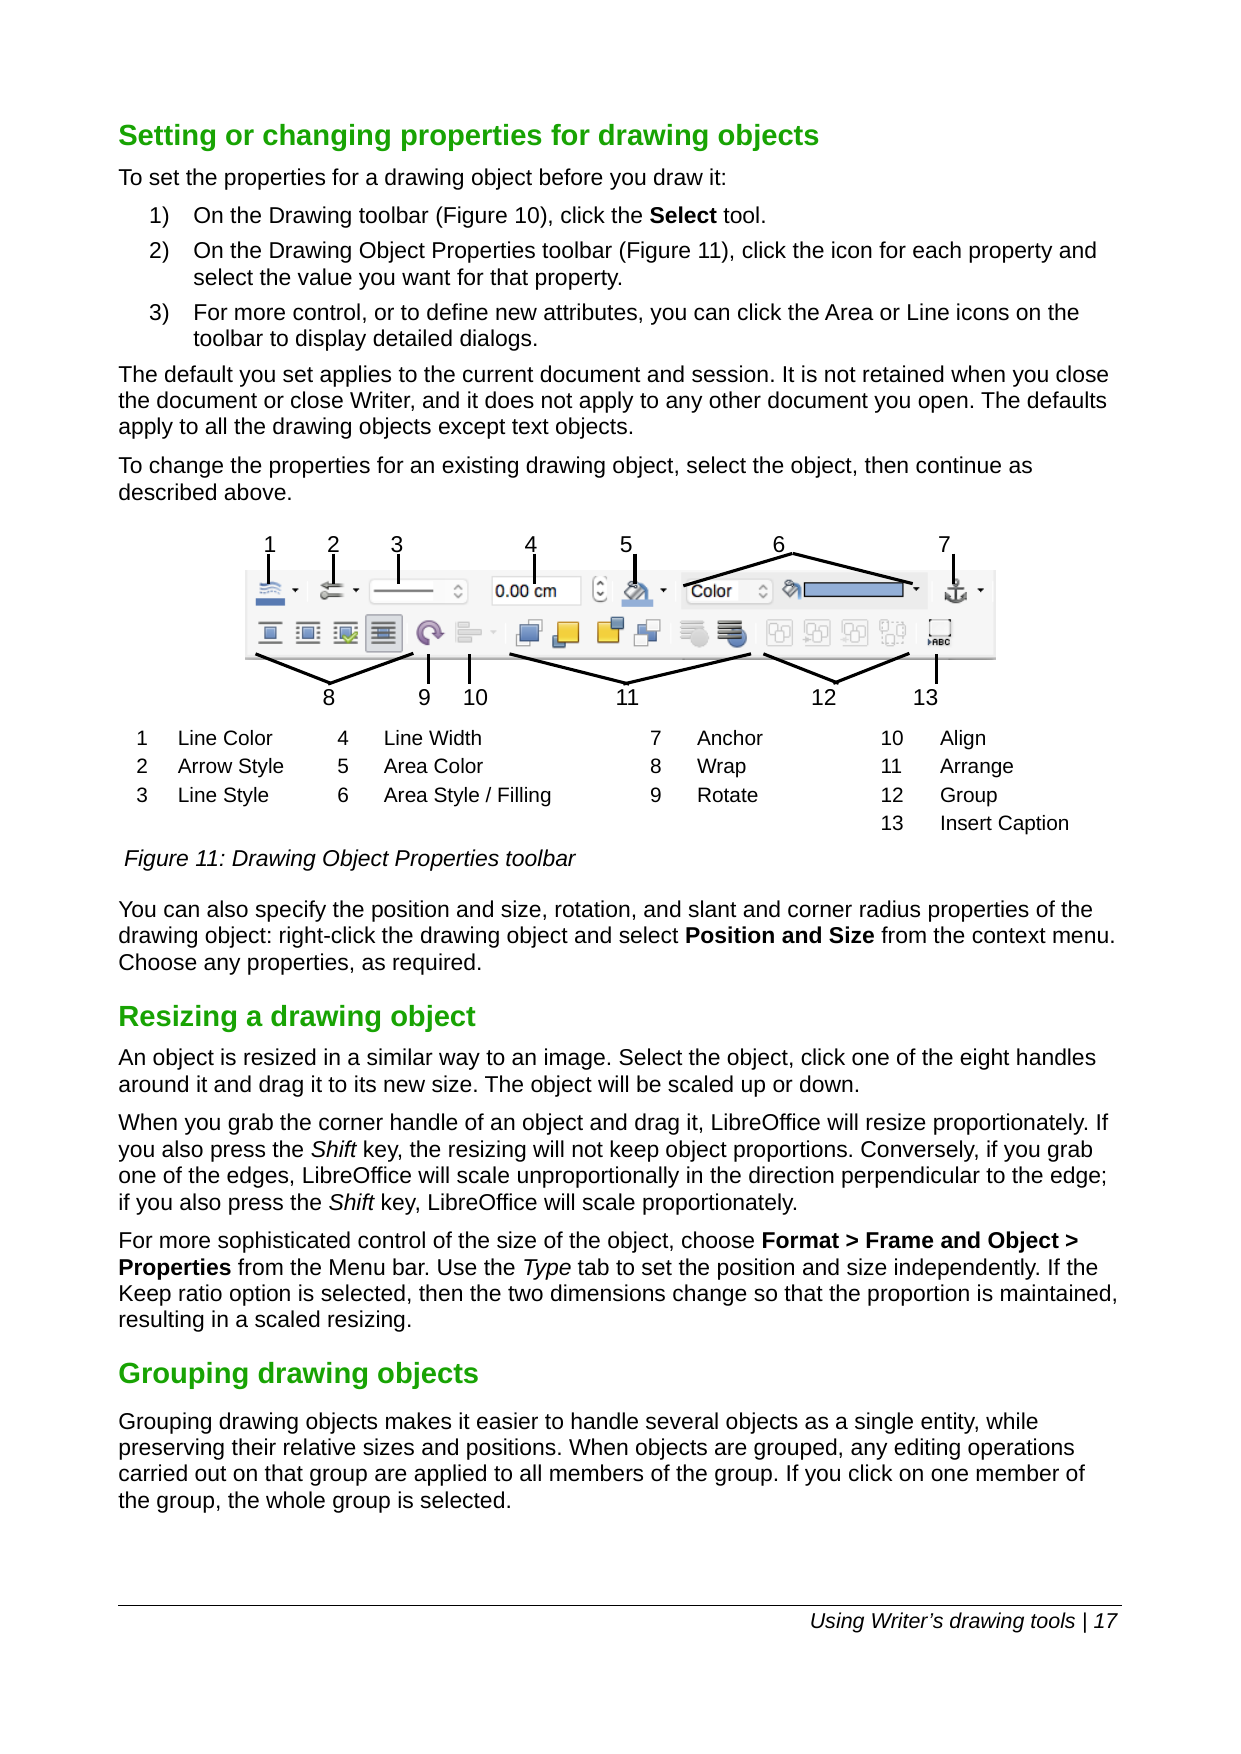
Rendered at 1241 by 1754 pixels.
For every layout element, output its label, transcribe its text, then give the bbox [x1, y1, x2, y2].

table_cell [118, 811, 160, 839]
text An object is resized in a similar way to an image. Select the object, click one of the eight handles around it and drag it to its new size. The object will be scaled up or down. [118, 1044, 1122, 1097]
table_cell 1 [118, 726, 160, 754]
table_cell 5 [319, 754, 366, 783]
table_cell Figure 11: Drawing Object Properties toolbar [118, 840, 1123, 877]
table_cell 12 [863, 783, 922, 811]
text To change the properties for an existing drawing object, select the object, then continue as described above. [118, 452, 1122, 505]
table_cell Area Color [366, 754, 632, 783]
table_cell 2 [118, 754, 160, 783]
table_cell 9 [632, 783, 679, 811]
text For more sophisticated control of the size of the object, choose Format > Frame and Object > Properties from the Menu bar. Use the Type tab to set the position and size independently. If the Keep ratio option is selected, then the two dimensions change so that the proportion is maintained, resulting in a scaled resizing. [118, 1227, 1122, 1333]
text Grouping drawing objects makes it easier to handle several objects as a single entity, while preserving their relative sizes and positions. When objects are grouped, any editing operations carried out on that group are applied to all members of the group. If you click on one member of the group, the whole group is selected. [118, 1408, 1122, 1513]
table_cell [679, 811, 862, 839]
table_cell 3 [118, 783, 160, 811]
subtitle Grouping drawing objects [118, 1356, 1122, 1390]
table_cell Area Style / Filling [366, 783, 632, 811]
table_cell 6 [319, 783, 366, 811]
list You can also specify the position and size, rotation, and slant and corner radius properties of the drawing object: right-click the drawing object and select Position and Size from the context menu. Choose any properties, as required. [118, 896, 1122, 975]
table_header [118, 518, 1123, 726]
table_cell Rotate [679, 783, 862, 811]
table_cell 11 [863, 754, 922, 783]
table_cell [632, 811, 679, 839]
list On the Drawing Object Properties toolbar (Figure 11), click the icon for each property and select the value you want for that property. [169, 237, 1122, 290]
subtitle Resizing a drawing object [118, 999, 1122, 1032]
picture [245, 570, 996, 660]
table_cell Group [922, 783, 1123, 811]
table_cell Arrange [922, 754, 1123, 783]
table_cell Line Style [160, 783, 319, 811]
table_cell Wrap [679, 754, 862, 783]
list On the Drawing toolbar (Figure 10), click the Select tool. [169, 202, 1122, 229]
text The default you set applies to the current document and session. It is not retained when you close the document or close Writer, and it does not apply to any other document you open. The defaults apply to all the drawing objects except text objects. [118, 361, 1122, 440]
subtitle Setting or changing properties for drawing objects [118, 118, 1122, 152]
table_cell 8 [632, 754, 679, 783]
table_cell Align [922, 726, 1123, 754]
table_cell 10 [863, 726, 922, 754]
table_cell [160, 811, 319, 839]
table_cell 7 [632, 726, 679, 754]
list For more control, or to define new attributes, you can click the Area or Line icons on the toolbar to display detailed dialogs. [169, 299, 1122, 352]
table_cell 13 [863, 811, 922, 839]
list To set the properties for a drawing object before you draw it: [118, 163, 1122, 190]
table_cell 4 [319, 726, 366, 754]
table_cell [319, 811, 366, 839]
table_cell Anchor [679, 726, 862, 754]
table_cell [366, 811, 632, 839]
table_cell Arrow Style [160, 754, 319, 783]
text When you grab the corner handle of an object and drag it, LibreOffice will resize proportionately. If you also press the Shift key, the resizing will not keep object proportions. Conversely, if you grab one of the edges, LibreOffice will scale unproportionally in the direction perpendicular to the edge; if you also press the Shift key, LibreOffice will scale proportionately. [118, 1109, 1122, 1215]
table_cell Line Width [366, 726, 632, 754]
table_cell Line Color [160, 726, 319, 754]
table_cell Insert Caption [922, 811, 1123, 839]
